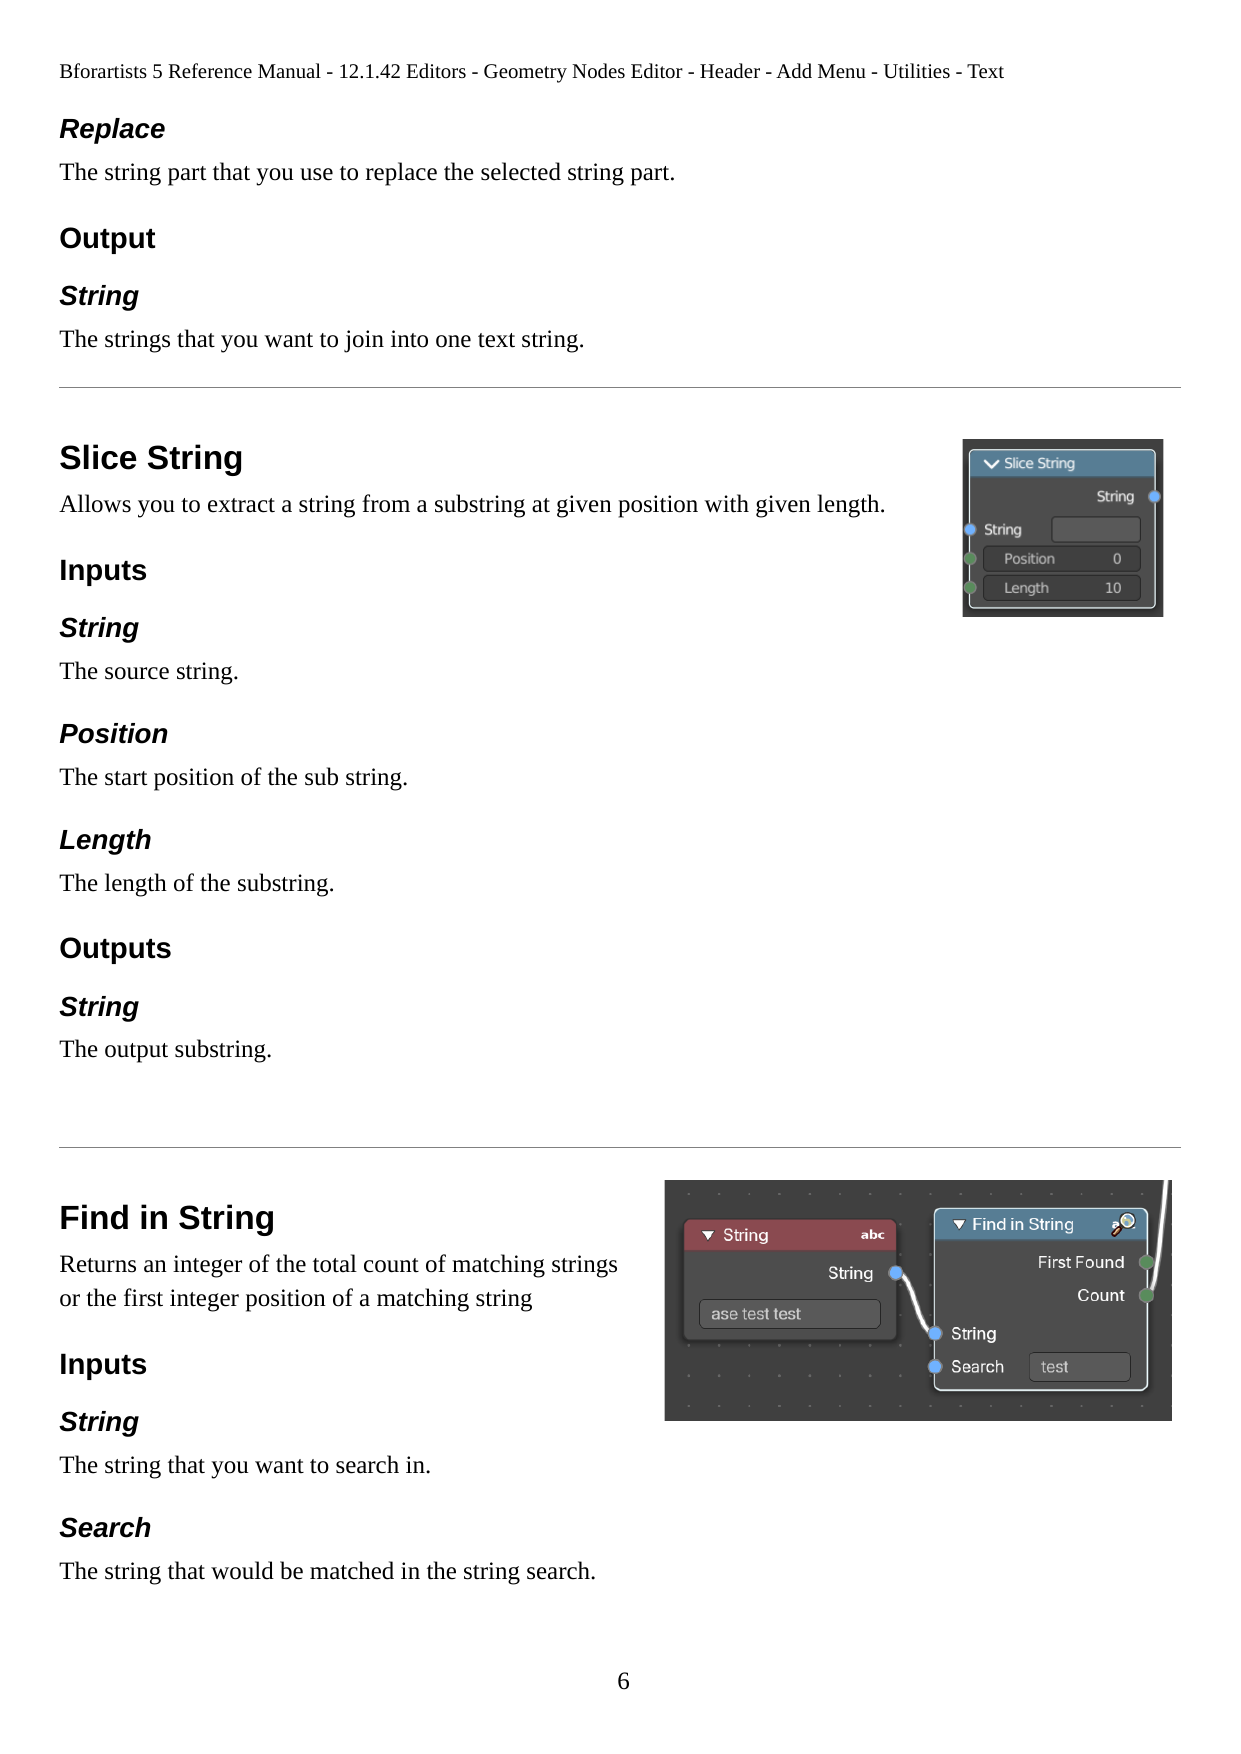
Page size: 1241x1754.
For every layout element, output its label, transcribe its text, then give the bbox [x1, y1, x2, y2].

subtitle Inputs [59, 1347, 664, 1381]
picture [962, 439, 1164, 617]
subtitle Position [59, 717, 1181, 749]
subtitle [1172, 1347, 1181, 1381]
subtitle String [59, 279, 1181, 311]
subtitle Search [59, 1511, 1181, 1543]
subtitle Outputs [59, 931, 1181, 965]
text The start position of the sub string. [59, 762, 1181, 790]
subtitle Output [59, 221, 1181, 254]
text Returns an integer of the total count of matching strings or the first integer position of a matching string [59, 1249, 664, 1312]
subtitle [1172, 1197, 1181, 1236]
text The string that would be matched in the string search. [59, 1556, 1181, 1584]
subtitle String [59, 990, 1181, 1022]
subtitle String [59, 611, 1181, 643]
subtitle String [59, 1406, 1181, 1437]
subtitle Replace [59, 113, 1181, 144]
text The strings that you want to join into one text string. [59, 324, 1181, 352]
text The length of the substring. [59, 868, 1181, 896]
picture [664, 1180, 1172, 1421]
text The source string. [59, 656, 1181, 684]
subtitle Slice String [59, 438, 1181, 476]
subtitle Find in String [59, 1197, 664, 1236]
subtitle Length [59, 823, 1181, 855]
subtitle Inputs [59, 553, 962, 586]
text The output substring. [59, 1034, 1181, 1063]
text The string part that you use to replace the selected string part. [59, 157, 1181, 186]
text Allows you to extract a string from a substring at given position with given length. [59, 489, 962, 518]
subtitle [1164, 553, 1181, 586]
text The string that you want to search in. [59, 1450, 1181, 1479]
